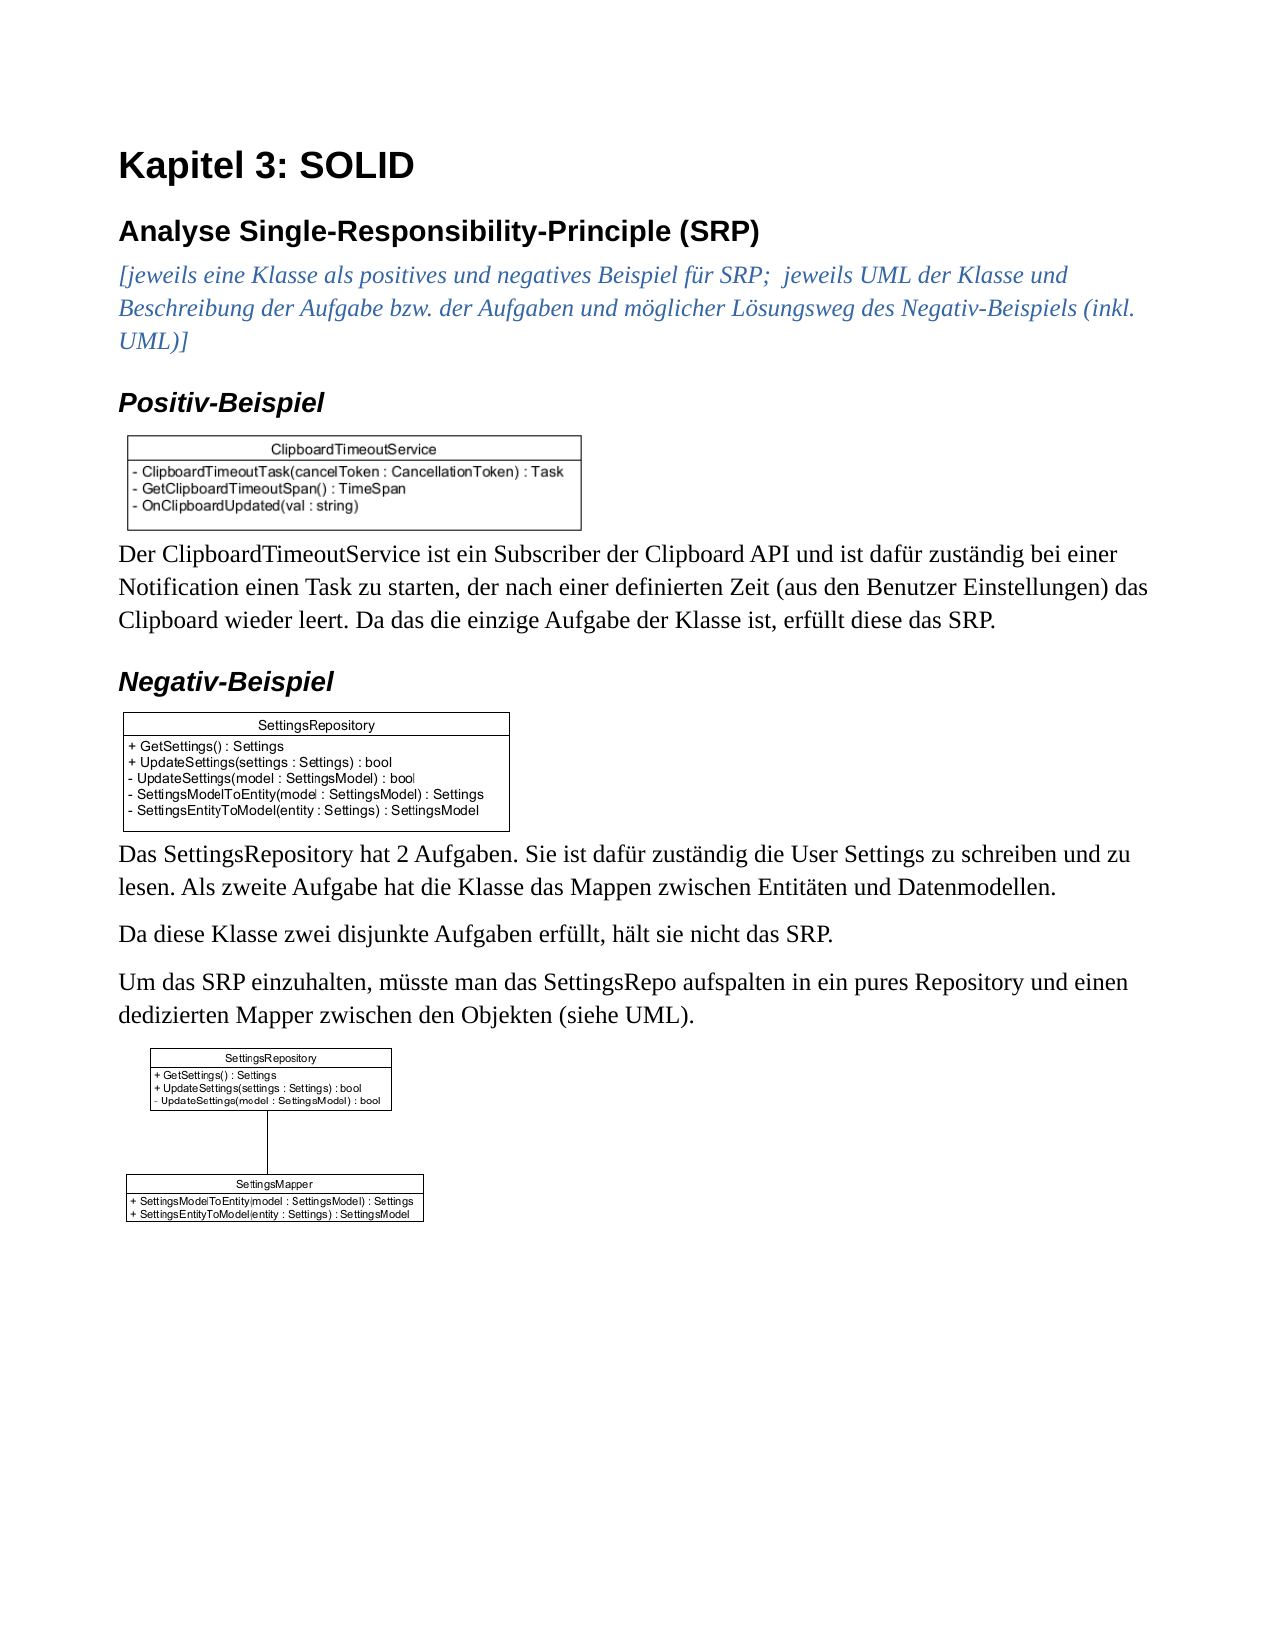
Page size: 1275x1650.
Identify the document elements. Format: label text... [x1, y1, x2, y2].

text [jeweils eine Klasse als positives und negatives Beispiel für SRP; jeweils UML der Klasse und Beschreibung der Aufgabe bzw. der Aufgaben und möglicher Lösungsweg des Negativ-Beispiels (inkl. UML)] [118, 260, 1157, 355]
subtitle Kapitel 3: SOLID [118, 143, 1157, 187]
subtitle Negativ-Beispiel [118, 665, 1157, 697]
subtitle Positiv-Beispiel [118, 386, 1157, 418]
text Da diese Klasse zwei disjunkte Aufgaben erfüllt, hält sie nicht das SRP. [118, 919, 1157, 948]
picture [123, 430, 587, 535]
text Der ClipboardTimeoutService ist ein Subscriber der Clipboard API und ist dafür zuständig bei einer Notification einen Task zu starten, der nach einer definierten Zeit (aus den Benutzer Einstellungen) das Clipboard wieder leert. Da das die einzige Aufgabe der Klasse ist, erfüllt diese das SRP. [118, 431, 1157, 634]
picture [121, 709, 511, 835]
text Um das SRP einzuhalten, müsste man das SettingsRepo aufspalten in ein pures Repository und einen dedizierten Mapper zwischen den Objekten (siehe UML). [118, 967, 1157, 1029]
text Das SettingsRepository hat 2 Aufgaben. Sie ist dafür zuständig die User Settings zu schreiben und zu lesen. Als zweite Aufgabe hat die Klasse das Mappen zwischen Entitäten und Datenmodellen. [118, 710, 1157, 901]
picture [120, 1039, 427, 1226]
subtitle Analyse Single-Responsibility-Principle (SRP) [118, 214, 1157, 248]
